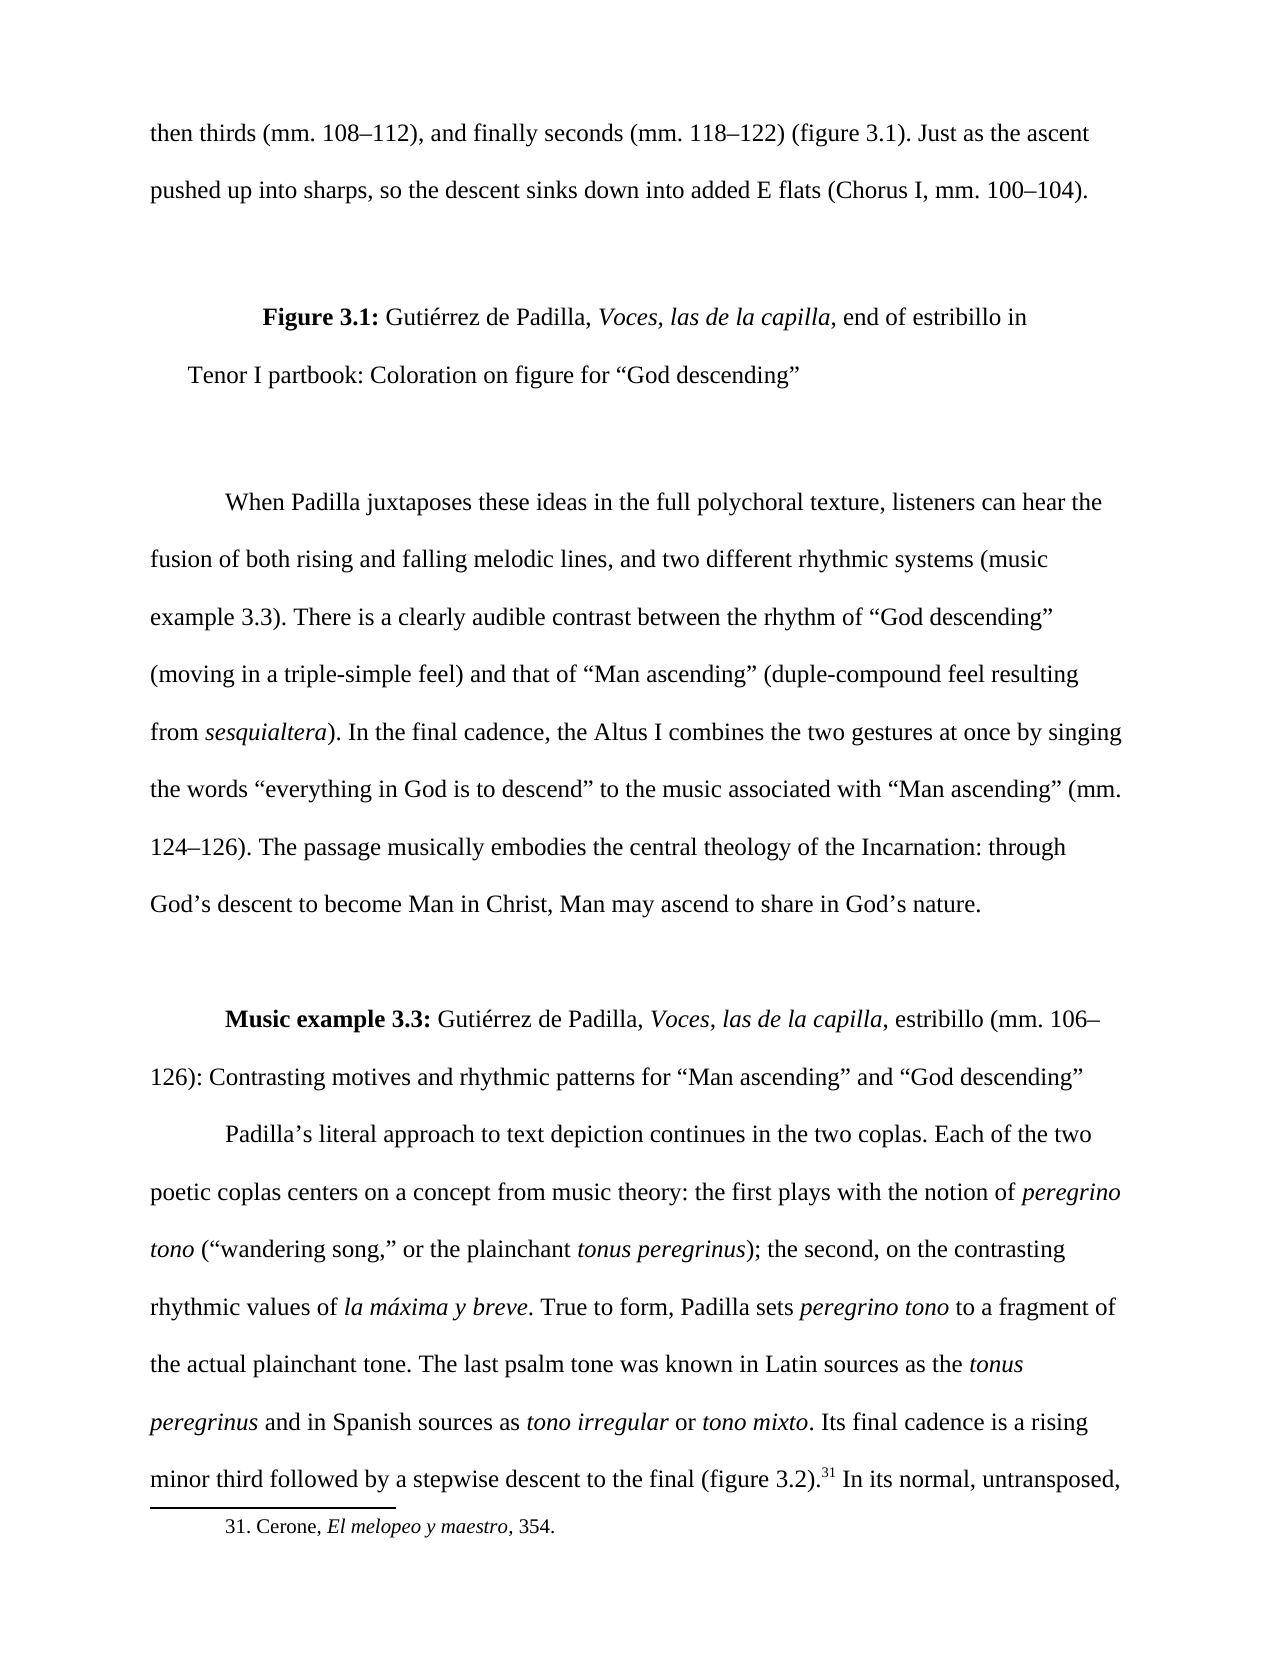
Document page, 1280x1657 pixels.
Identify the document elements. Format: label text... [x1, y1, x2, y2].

text Music example 3.3: Gutiérrez de Padilla, Voces, las de la capilla, estribillo (mm. 106–126): Contrasting motives and rhythmic patterns for “Man ascending” and “God descending” [150, 1004, 1130, 1090]
text When Padilla juxtaposes these ideas in the full polychoral texture, listeners can hear the fusion of both rising and falling melodic lines, and two different rhythmic systems (music example 3.3). There is a clearly audible contrast between the rhythm of “God descending” (moving in a triple-simple feel) and that of “Man ascending” (duple-compound feel resulting from sesquialtera). In the final cadence, the Altus I combines the two gestures at once by singing the words “everything in God is to descend” to the music associated with “Man ascending” (mm. 124–126). The passage musically embodies the central theology of the Incarnation: through God’s descent to become Man in Christ, Man may ascend to share in God’s nature. [150, 487, 1130, 918]
text Cerone, El melopeo y maestro, 354. [150, 1514, 1130, 1538]
text then thirds (mm. 108–112), and finally seconds (mm. 118–122) (figure 3.1). Just as the ascent pushed up into sharps, so the descent sinks down into added E flats (Chorus I, mm. 100–104). [150, 118, 1130, 204]
text Padilla’s literal approach to text depiction continues in the two coplas. Each of the two poetic coplas centers on a concept from music theory: the first plays with the notion of peregrino tono (“wandering song,” or the plainchant tonus peregrinus); the second, on the contrasting rhythmic values of la máxima y breve. True to form, Padilla sets peregrino tono to a fragment of the actual plainchant tone. The last psalm tone was known in Latin sources as the tonus peregrinus and in Spanish sources as tono irregular or tono mixto. Its final cadence is a rising minor third followed by a stepwise descent to the final (figure 3.2). In its normal, untransposed, [150, 1119, 1130, 1493]
text Figure 3.1: Gutiérrez de Padilla, Voces, las de la capilla, end of estribillo in Tenor I partbook: Coloration on figure for “God descending” [187, 302, 1092, 389]
